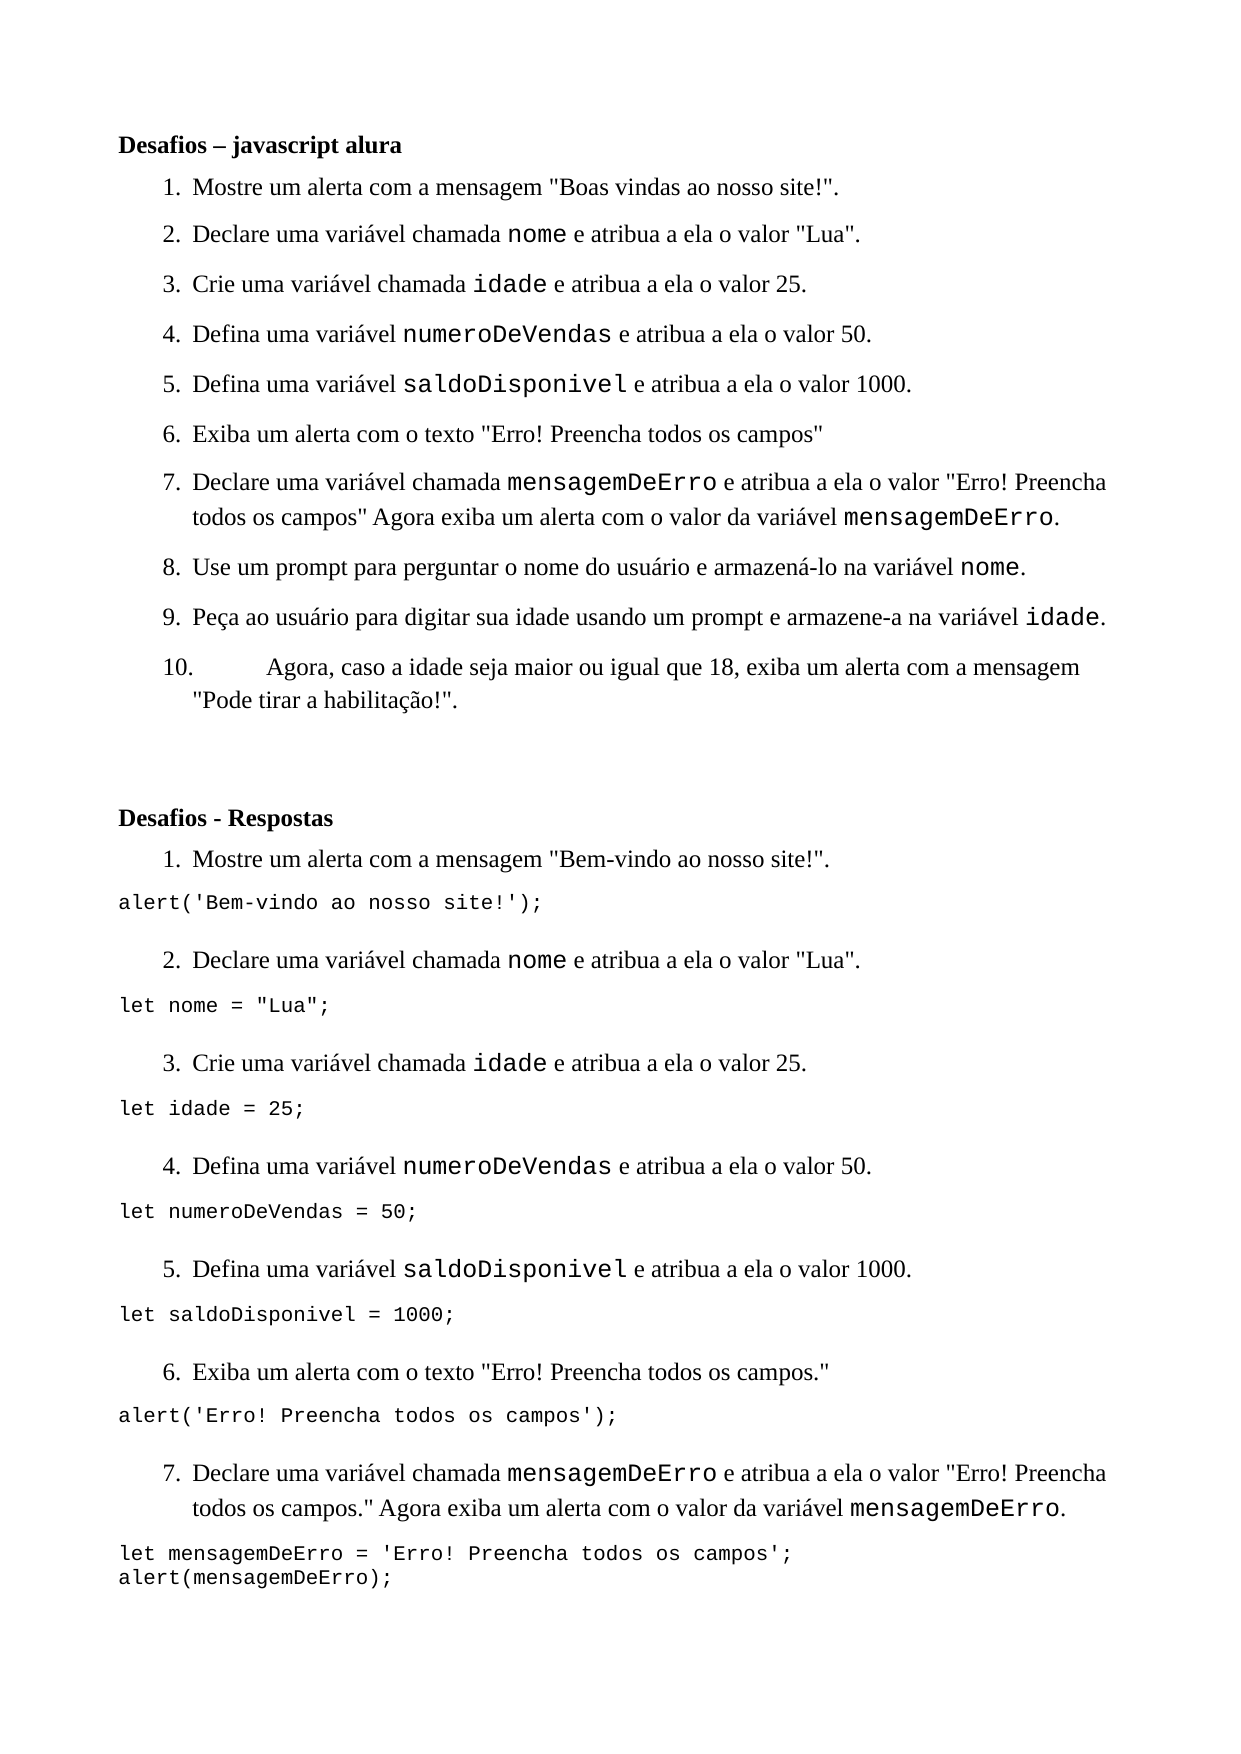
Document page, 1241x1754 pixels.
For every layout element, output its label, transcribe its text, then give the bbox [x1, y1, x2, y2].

list Agora, caso a idade seja maior ou igual que 18, exiba um alerta com a mensagem "Pode tirar a habilitação!". [162, 652, 1122, 714]
list Defina uma variável saldoDisponivel e atribua a ela o valor 1000. [162, 1254, 1122, 1285]
list Mostre um alerta com a mensagem "Boas vindas ao nosso site!". [162, 172, 1122, 201]
text alert('Erro! Preencha todos os campos'); [118, 1405, 1122, 1428]
text let mensagemDeErro = 'Erro! Preencha todos os campos'; [118, 1543, 1122, 1567]
list Defina uma variável numeroDeVendas e atribua a ela o valor 50. [162, 1151, 1122, 1182]
text let nome = "Lua"; [118, 995, 1122, 1018]
list Declare uma variável chamada nome e atribua a ela o valor "Lua". [162, 945, 1122, 976]
text let numeroDeVendas = 50; [118, 1201, 1122, 1225]
list Defina uma variável numeroDeVendas e atribua a ela o valor 50. [162, 319, 1122, 350]
list Declare uma variável chamada nome e atribua a ela o valor "Lua". [162, 219, 1122, 250]
text alert('Bem-vindo ao nosso site!'); [118, 892, 1122, 915]
list Crie uma variável chamada idade e atribua a ela o valor 25. [162, 269, 1122, 300]
list Exiba um alerta com o texto "Erro! Preencha todos os campos" [162, 419, 1122, 448]
subtitle Desafios - Respostas [118, 803, 1122, 832]
list Peça ao usuário para digitar sua idade usando um prompt e armazene-a na variável idade. [162, 602, 1122, 633]
list Mostre um alerta com a mensagem "Bem-vindo ao nosso site!". [162, 844, 1122, 873]
text alert(mensagemDeErro); [118, 1567, 1122, 1590]
list Defina uma variável saldoDisponivel e atribua a ela o valor 1000. [162, 369, 1122, 400]
list Exiba um alerta com o texto "Erro! Preencha todos os campos." [162, 1357, 1122, 1386]
text let idade = 25; [118, 1098, 1122, 1122]
list Use um prompt para perguntar o nome do usuário e armazená-lo na variável nome. [162, 552, 1122, 583]
list Declare uma variável chamada mensagemDeErro e atribua a ela o valor "Erro! Preencha todos os campos." Agora exiba um alerta com o valor da variável mensagemDeErro. [162, 1458, 1122, 1524]
list Declare uma variável chamada mensagemDeErro e atribua a ela o valor "Erro! Preencha todos os campos" Agora exiba um alerta com o valor da variável mensagemDeErro. [162, 467, 1122, 533]
list Crie uma variável chamada idade e atribua a ela o valor 25. [162, 1048, 1122, 1079]
text let saldoDisponivel = 1000; [118, 1304, 1122, 1328]
subtitle Desafios – javascript alura [118, 131, 1122, 159]
